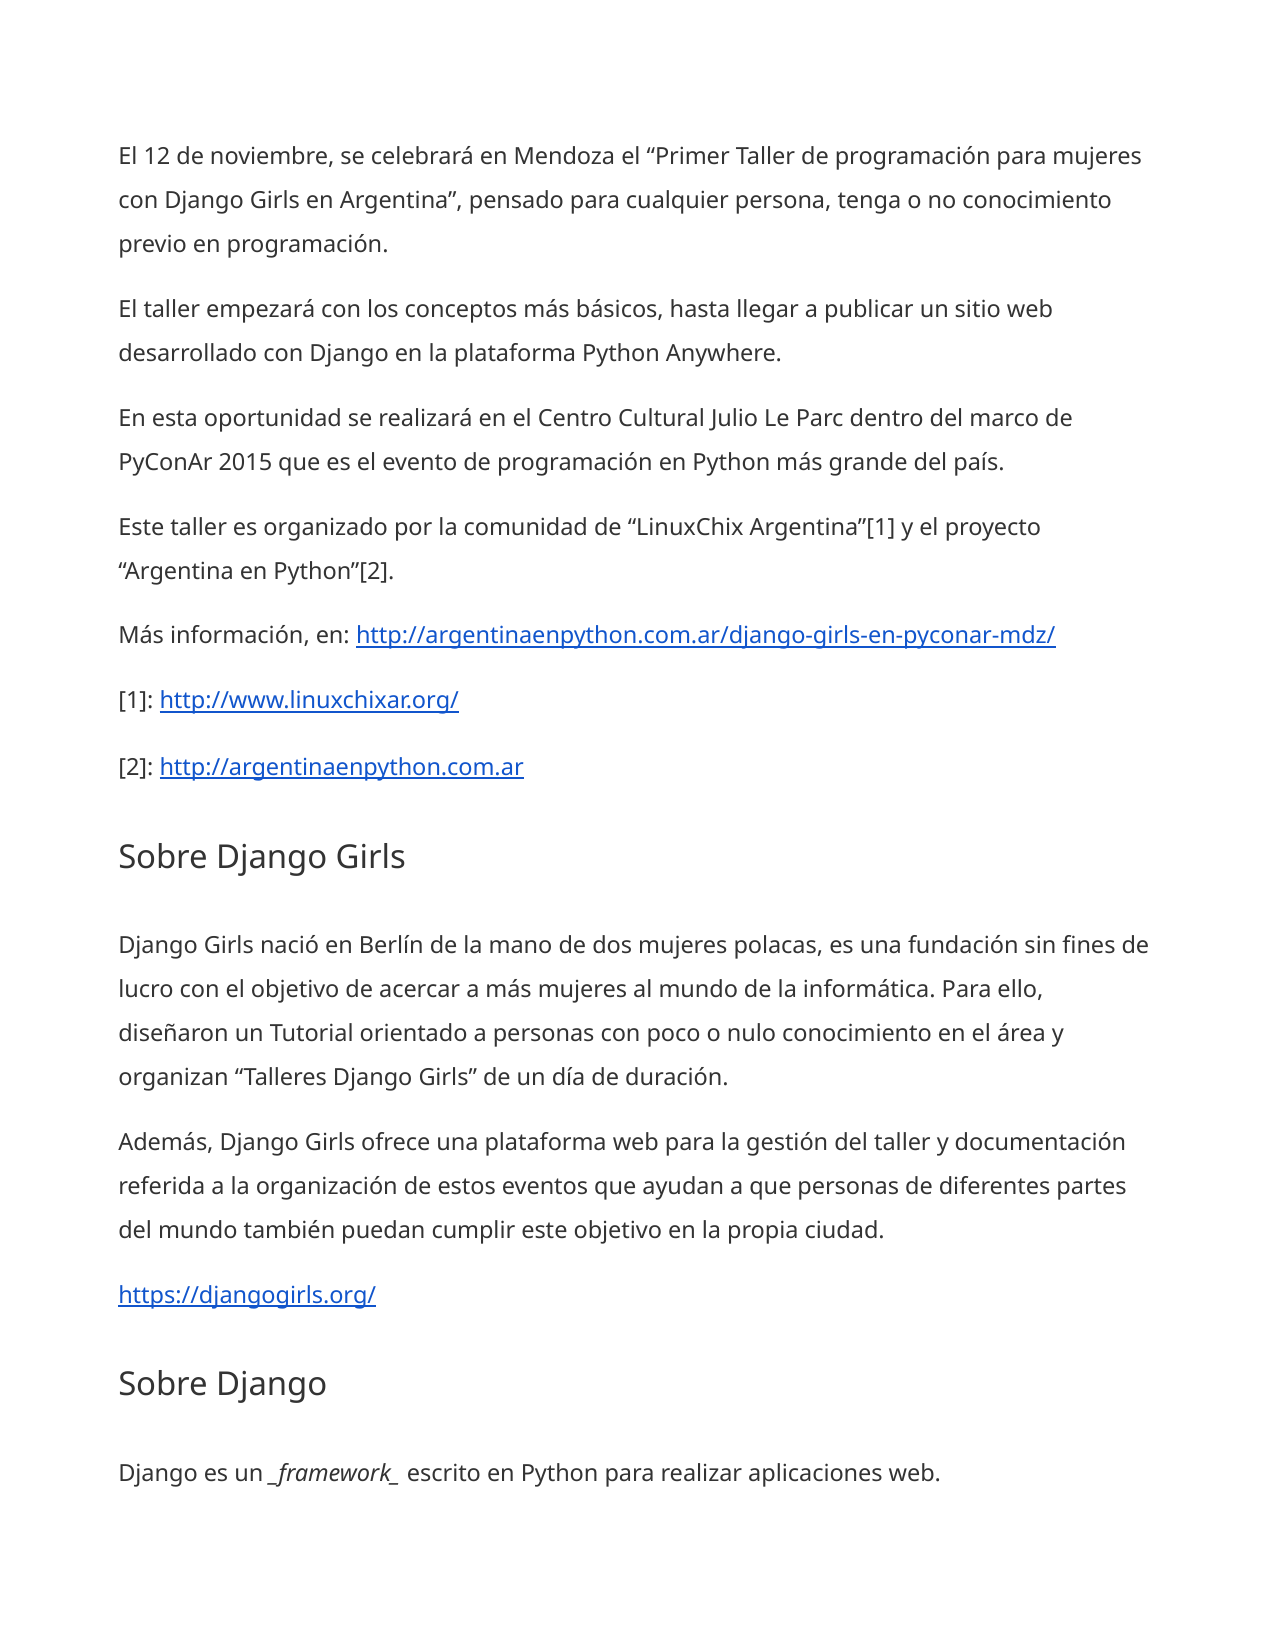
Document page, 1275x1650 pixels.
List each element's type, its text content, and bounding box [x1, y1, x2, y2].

text Más información, en: http://argentinaenpython.com.ar/django-girls-en-pyconar-mdz/ [118, 619, 1157, 651]
text [1]: http://www.linuxchixar.org/ [118, 684, 1157, 716]
text Django es un _framework_ escrito en Python para realizar aplicaciones web. [118, 1455, 1157, 1489]
text El 12 de noviembre, se celebrará en Mendoza el “Primer Taller de programación para mujeres con Django Girls en Argentina”, pensado para cualquier persona, tenga o no conocimiento previo en programación. [118, 139, 1157, 259]
text Este taller es organizado por la comunidad de “LinuxChix Argentina”[1] y el proyecto “Argentina en Python”[2]. [118, 510, 1157, 586]
text Además, Django Girls ofrece una plataforma web para la gestión del taller y documentación referida a la organización de estos eventos que ayudan a que personas de diferentes partes del mundo también puedan cumplir este objetivo en la propia ciudad. [118, 1125, 1157, 1245]
subtitle Sobre Django [118, 1360, 1157, 1404]
text Django Girls nació en Berlín de la mano de dos mujeres polacas, es una fundación sin fines de lucro con el objetivo de acercar a más mujeres al mundo de la informática. Para ello, diseñaron un Tutorial orientado a personas con poco o nulo conocimiento en el área y organizan “Talleres Django Girls” de un día de duración. [118, 928, 1157, 1092]
subtitle Sobre Django Girls [118, 833, 1157, 878]
text En esta oportunidad se realizará en el Centro Cultural Julio Le Parc dentro del marco de PyConAr 2015 que es el evento de programación en Python más grande del país. [118, 401, 1157, 477]
text El taller empezará con los conceptos más básicos, hasta llegar a publicar un sitio web desarrollado con Django en la plataforma Python Anywhere. [118, 292, 1157, 368]
text [2]: http://argentinaenpython.com.ar [118, 749, 1157, 783]
text https://djangogirls.org/ [118, 1278, 1157, 1310]
